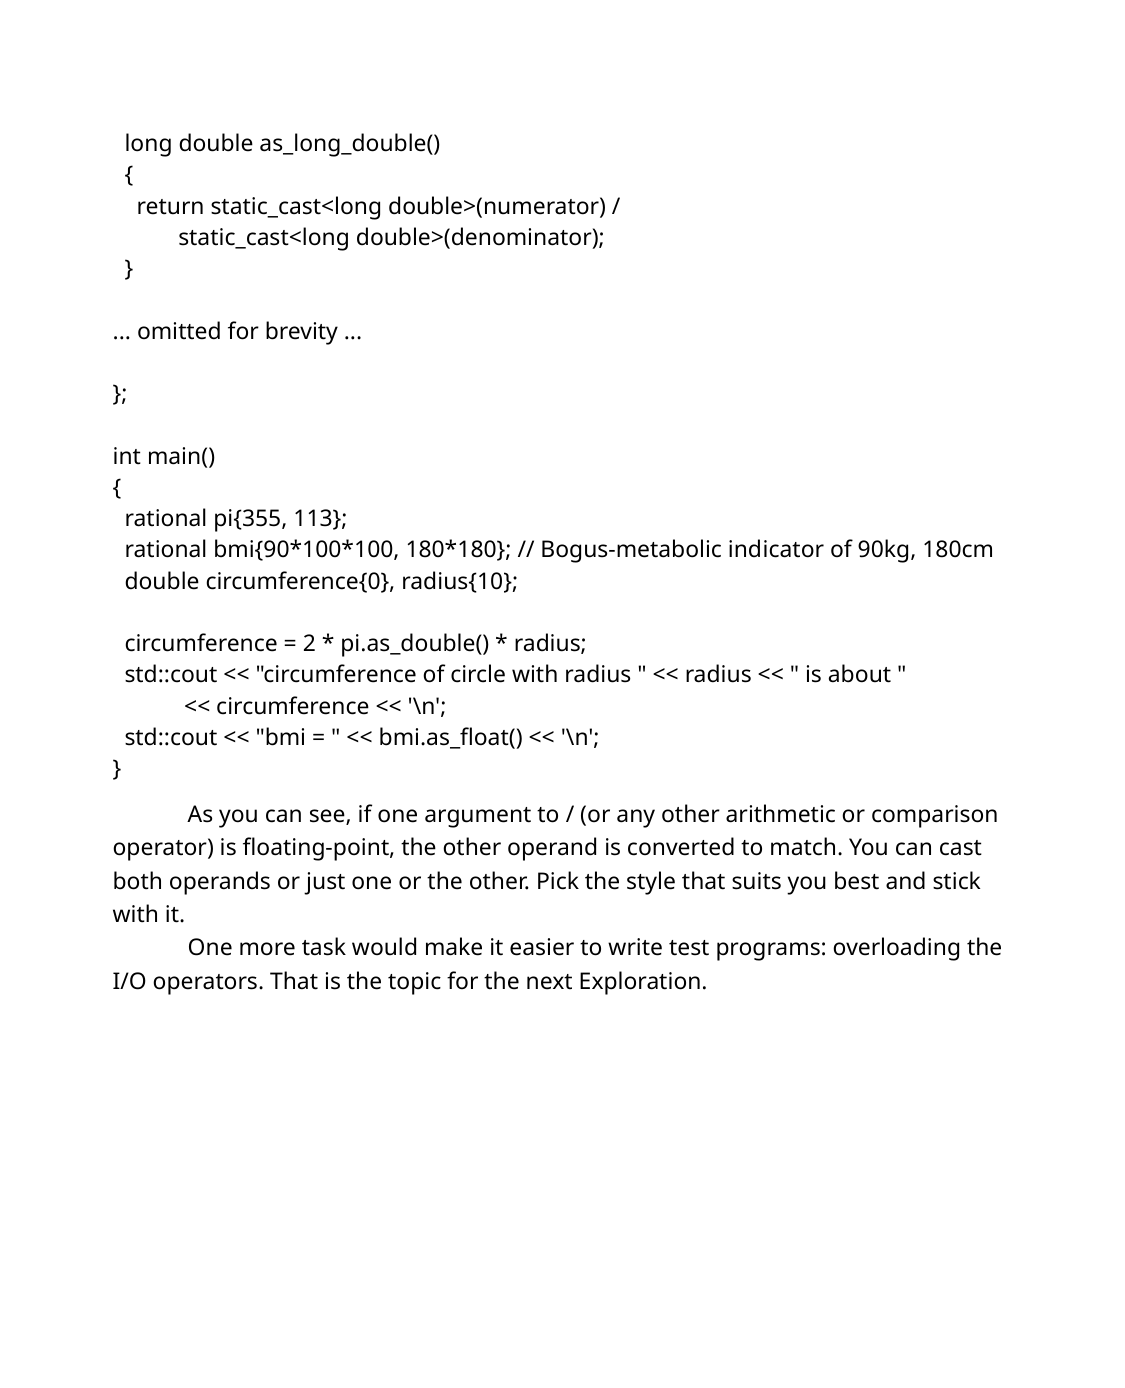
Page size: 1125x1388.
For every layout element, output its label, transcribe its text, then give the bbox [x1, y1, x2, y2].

text std::cout << "circumference of circle with radius " << radius << " is about " [112, 658, 1012, 690]
text std::cout << "bmi = " << bmi.as_float() << '\n'; [112, 721, 1012, 752]
text return static_cast<long double>(numerator) / [112, 190, 1012, 221]
text static_cast<long double>(denominator); [112, 221, 1012, 252]
text circumference = 2 * pi.as_double() * radius; [112, 627, 1012, 658]
text }; [112, 377, 1012, 408]
text << circumference << '\n'; [112, 690, 1012, 721]
text double circumference{0}, radius{10}; [112, 565, 1012, 596]
text { [112, 471, 1012, 502]
text } [112, 252, 1012, 283]
text rational bmi{90*100*100, 180*180}; // Bogus-metabolic indicator of 90kg, 180cm [112, 533, 1012, 565]
text { [112, 158, 1012, 190]
text rational pi{355, 113}; [112, 502, 1012, 533]
text As you can see, if one argument to / (or any other arithmetic or comparison operator) is floating-point, the other operand is converted to match. You can cast both operands or just one or the other. Pick the style that suits you best and stick with it. [112, 796, 1012, 929]
text One more task would make it easier to write test programs: overloading the I/O operators. That is the topic for the next Exploration. [112, 929, 1012, 996]
text } [112, 752, 1012, 783]
text ... omitted for brevity ... [112, 315, 1012, 346]
text long double as_long_double() [112, 127, 1012, 158]
text int main() [112, 440, 1012, 471]
